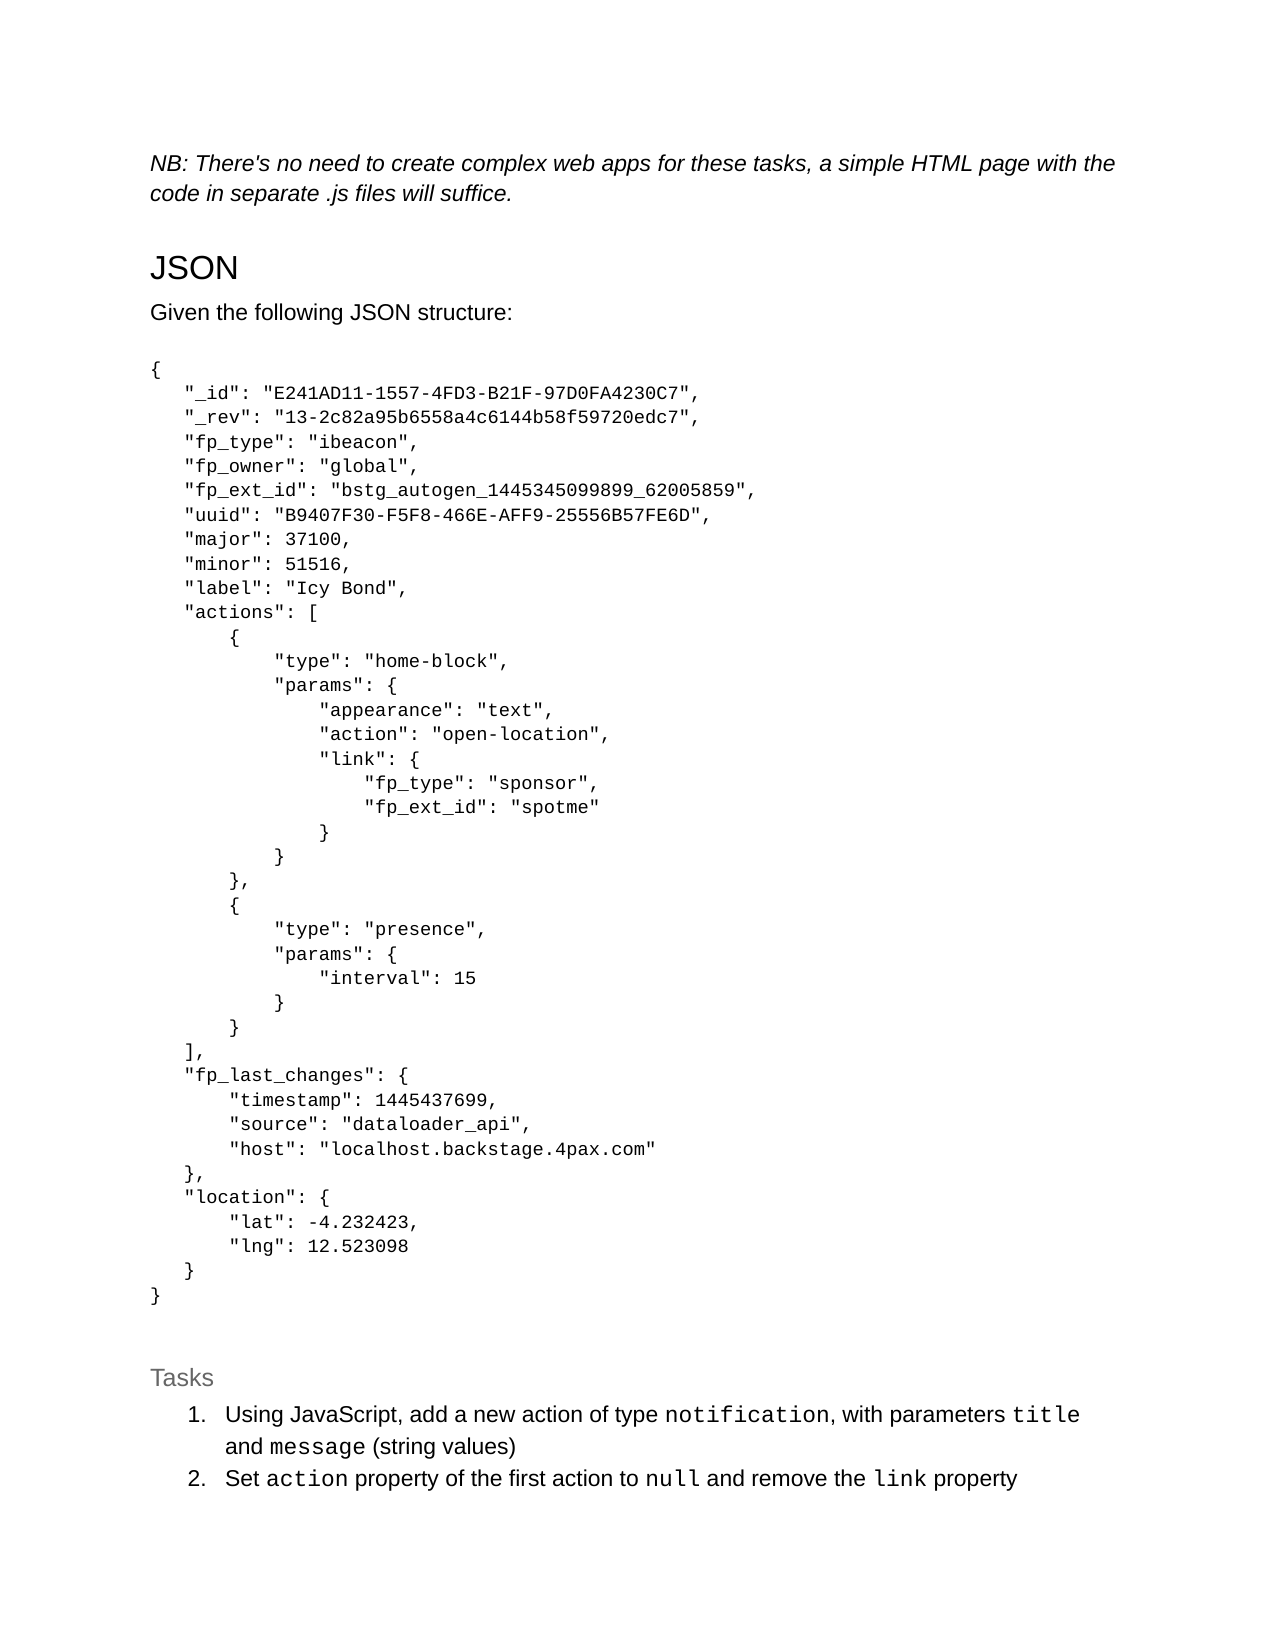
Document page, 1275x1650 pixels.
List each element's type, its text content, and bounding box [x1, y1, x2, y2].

subtitle JSON [150, 248, 1125, 286]
text { "_id": "E241AD11-1557-4FD3-B21F-97D0FA4230C7", "_rev": "13-2c82a95b6558a4c6144b58f59720edc7", "fp_type": "ibeacon", "fp_owner": "global", "fp_ext_id": "bstg_autogen_1445345099899_62005859", "uuid": "B9407F30-F5F8-466E-AFF9-25556B57FE6D", "major": 37100, "minor": 51516, "label": "Icy Bond", "actions": [ { "type": "home-block", "params": { "appearance": "text", "action": "open-location", "link": { "fp_type": "sponsor", "fp_ext_id": "spotme" } } }, { "type": "presence", "params": { "interval": 15 } } ], "fp_last_changes": { "timestamp": 1445437699, "source": "dataloader_api", "host": "localhost.backstage.4pax.com" }, "location": { "lat": -4.232423, "lng": 12.523098 } } [150, 359, 1125, 1307]
subtitle Tasks [150, 1363, 1125, 1392]
list Set action property of the first action to null and remove the link property [187, 1465, 1125, 1493]
list Using JavaScript, add a new action of type notification, with parameters title and message (string values) [187, 1401, 1125, 1461]
text NB: There's no need to create complex web apps for these tasks, a simple HTML page with the code in separate .js files will suffice. [150, 150, 1125, 207]
text Given the following JSON structure: [150, 299, 1125, 325]
